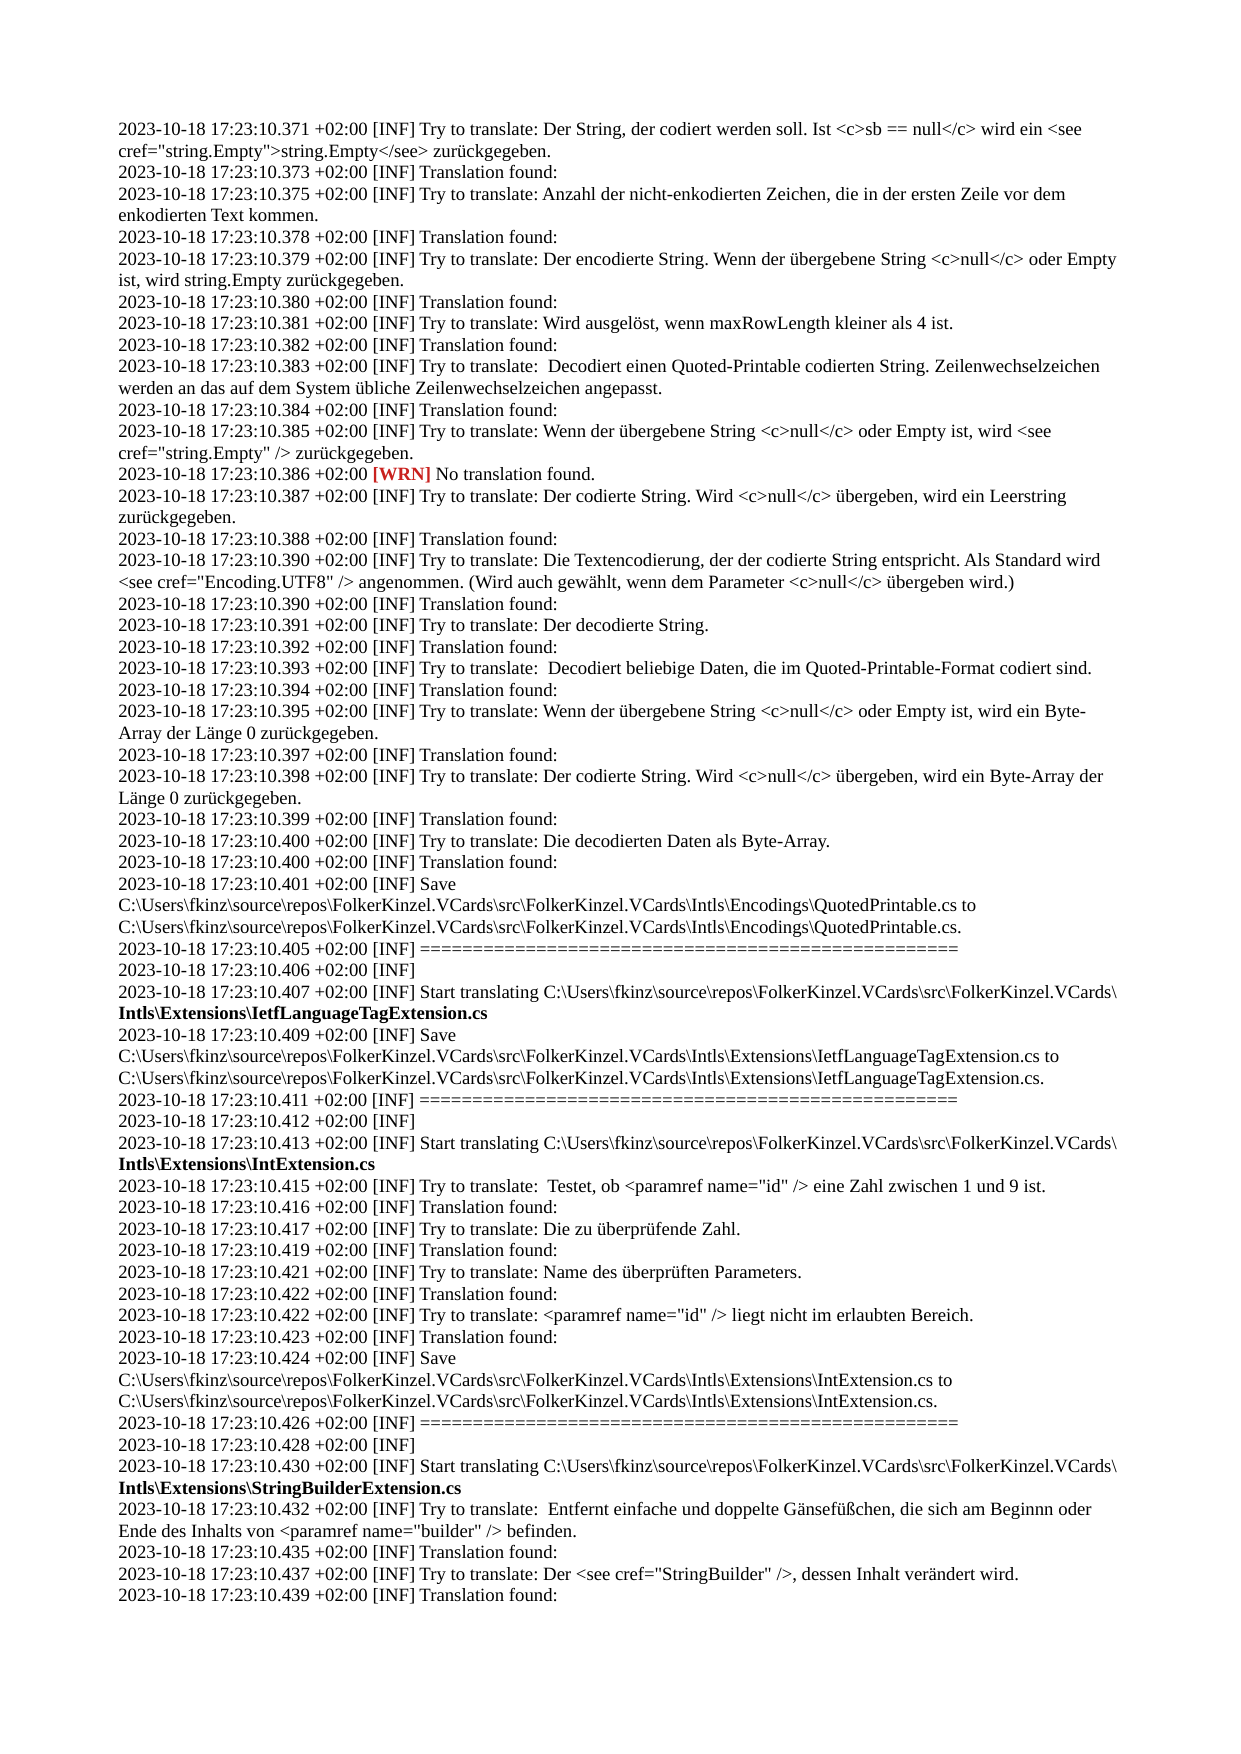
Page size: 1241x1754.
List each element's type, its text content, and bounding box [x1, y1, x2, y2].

text 2023-10-18 17:23:10.385 +02:00 [INF] Try to translate: Wenn der übergebene String <c>null</c> oder Empty ist, wird <see cref="string.Empty" /> zurückgegeben. [118, 420, 1122, 463]
text 2023-10-18 17:23:10.435 +02:00 [INF] Translation found: [118, 1541, 1122, 1563]
text 2023-10-18 17:23:10.386 +02:00 [WRN] No translation found. [118, 463, 1122, 485]
text 2023-10-18 17:23:10.381 +02:00 [INF] Try to translate: Wird ausgelöst, wenn maxRowLength kleiner als 4 ist. [118, 312, 1122, 334]
text 2023-10-18 17:23:10.439 +02:00 [INF] Translation found: [118, 1584, 1122, 1606]
text 2023-10-18 17:23:10.379 +02:00 [INF] Try to translate: Der encodierte String. Wenn der übergebene String <c>null</c> oder Empty ist, wird string.Empty zurückgegeben. [118, 247, 1122, 291]
text 2023-10-18 17:23:10.383 +02:00 [INF] Try to translate: Decodiert einen Quoted-Printable codierten String. Zeilenwechselzeichen werden an das auf dem System übliche Zeilenwechselzeichen angepasst. [118, 355, 1122, 398]
text 2023-10-18 17:23:10.419 +02:00 [INF] Translation found: [118, 1239, 1122, 1261]
text 2023-10-18 17:23:10.422 +02:00 [INF] Try to translate: <paramref name="id" /> liegt nicht im erlaubten Bereich. [118, 1304, 1122, 1326]
text 2023-10-18 17:23:10.430 +02:00 [INF] Start translating C:\Users\fkinz\source\repos\FolkerKinzel.VCards\src\FolkerKinzel.VCards\Intls\Extensions\StringBuilderExtension.cs [118, 1455, 1122, 1498]
text 2023-10-18 17:23:10.394 +02:00 [INF] Translation found: [118, 679, 1122, 700]
text 2023-10-18 17:23:10.378 +02:00 [INF] Translation found: [118, 226, 1122, 247]
text 2023-10-18 17:23:10.428 +02:00 [INF] [118, 1433, 1122, 1455]
text 2023-10-18 17:23:10.407 +02:00 [INF] Start translating C:\Users\fkinz\source\repos\FolkerKinzel.VCards\src\FolkerKinzel.VCards\Intls\Extensions\IetfLanguageTagExtension.cs [118, 981, 1122, 1024]
text 2023-10-18 17:23:10.432 +02:00 [INF] Try to translate: Entfernt einfache und doppelte Gänsefüßchen, die sich am Beginnn oder Ende des Inhalts von <paramref name="builder" /> befinden. [118, 1498, 1122, 1541]
text 2023-10-18 17:23:10.387 +02:00 [INF] Try to translate: Der codierte String. Wird <c>null</c> übergeben, wird ein Leerstring zurückgegeben. [118, 485, 1122, 528]
text 2023-10-18 17:23:10.371 +02:00 [INF] Try to translate: Der String, der codiert werden soll. Ist <c>sb == null</c> wird ein <see cref="string.Empty">string.Empty</see> zurückgegeben. [118, 118, 1122, 161]
text 2023-10-18 17:23:10.416 +02:00 [INF] Translation found: [118, 1196, 1122, 1218]
text 2023-10-18 17:23:10.437 +02:00 [INF] Try to translate: Der <see cref="StringBuilder" />, dessen Inhalt verändert wird. [118, 1563, 1122, 1584]
text 2023-10-18 17:23:10.421 +02:00 [INF] Try to translate: Name des überprüften Parameters. [118, 1261, 1122, 1282]
text 2023-10-18 17:23:10.391 +02:00 [INF] Try to translate: Der decodierte String. [118, 614, 1122, 636]
text 2023-10-18 17:23:10.423 +02:00 [INF] Translation found: [118, 1326, 1122, 1347]
text 2023-10-18 17:23:10.397 +02:00 [INF] Translation found: [118, 743, 1122, 765]
text 2023-10-18 17:23:10.375 +02:00 [INF] Try to translate: Anzahl der nicht-enkodierten Zeichen, die in der ersten Zeile vor dem enkodierten Text kommen. [118, 183, 1122, 226]
text 2023-10-18 17:23:10.417 +02:00 [INF] Try to translate: Die zu überprüfende Zahl. [118, 1218, 1122, 1239]
text 2023-10-18 17:23:10.382 +02:00 [INF] Translation found: [118, 334, 1122, 355]
text 2023-10-18 17:23:10.412 +02:00 [INF] [118, 1110, 1122, 1132]
text 2023-10-18 17:23:10.373 +02:00 [INF] Translation found: [118, 161, 1122, 183]
text 2023-10-18 17:23:10.400 +02:00 [INF] Translation found: [118, 851, 1122, 873]
text 2023-10-18 17:23:10.395 +02:00 [INF] Try to translate: Wenn der übergebene String <c>null</c> oder Empty ist, wird ein Byte-Array der Länge 0 zurückgegeben. [118, 700, 1122, 743]
text 2023-10-18 17:23:10.426 +02:00 [INF] =================================================== [118, 1412, 1122, 1433]
text 2023-10-18 17:23:10.390 +02:00 [INF] Translation found: [118, 592, 1122, 614]
text 2023-10-18 17:23:10.390 +02:00 [INF] Try to translate: Die Textencodierung, der der codierte String entspricht. Als Standard wird <see cref="Encoding.UTF8" /> angenommen. (Wird auch gewählt, wenn dem Parameter <c>null</c> übergeben wird.) [118, 549, 1122, 592]
text 2023-10-18 17:23:10.384 +02:00 [INF] Translation found: [118, 398, 1122, 420]
text 2023-10-18 17:23:10.411 +02:00 [INF] =================================================== [118, 1088, 1122, 1110]
text 2023-10-18 17:23:10.406 +02:00 [INF] [118, 959, 1122, 981]
text 2023-10-18 17:23:10.398 +02:00 [INF] Try to translate: Der codierte String. Wird <c>null</c> übergeben, wird ein Byte-Array der Länge 0 zurückgegeben. [118, 765, 1122, 808]
text 2023-10-18 17:23:10.415 +02:00 [INF] Try to translate: Testet, ob <paramref name="id" /> eine Zahl zwischen 1 und 9 ist. [118, 1175, 1122, 1196]
text 2023-10-18 17:23:10.388 +02:00 [INF] Translation found: [118, 528, 1122, 549]
text 2023-10-18 17:23:10.400 +02:00 [INF] Try to translate: Die decodierten Daten als Byte-Array. [118, 830, 1122, 851]
text 2023-10-18 17:23:10.422 +02:00 [INF] Translation found: [118, 1282, 1122, 1304]
text 2023-10-18 17:23:10.424 +02:00 [INF] Save C:\Users\fkinz\source\repos\FolkerKinzel.VCards\src\FolkerKinzel.VCards\Intls\Extensions\IntExtension.cs to C:\Users\fkinz\source\repos\FolkerKinzel.VCards\src\FolkerKinzel.VCards\Intls\Extensions\IntExtension.cs. [118, 1347, 1122, 1412]
text 2023-10-18 17:23:10.405 +02:00 [INF] =================================================== [118, 937, 1122, 959]
text 2023-10-18 17:23:10.392 +02:00 [INF] Translation found: [118, 636, 1122, 657]
text 2023-10-18 17:23:10.393 +02:00 [INF] Try to translate: Decodiert beliebige Daten, die im Quoted-Printable-Format codiert sind. [118, 657, 1122, 679]
text 2023-10-18 17:23:10.413 +02:00 [INF] Start translating C:\Users\fkinz\source\repos\FolkerKinzel.VCards\src\FolkerKinzel.VCards\Intls\Extensions\IntExtension.cs [118, 1132, 1122, 1175]
text 2023-10-18 17:23:10.399 +02:00 [INF] Translation found: [118, 808, 1122, 830]
text 2023-10-18 17:23:10.380 +02:00 [INF] Translation found: [118, 291, 1122, 312]
text 2023-10-18 17:23:10.409 +02:00 [INF] Save C:\Users\fkinz\source\repos\FolkerKinzel.VCards\src\FolkerKinzel.VCards\Intls\Extensions\IetfLanguageTagExtension.cs to C:\Users\fkinz\source\repos\FolkerKinzel.VCards\src\FolkerKinzel.VCards\Intls\Extensions\IetfLanguageTagExtension.cs. [118, 1024, 1122, 1088]
text 2023-10-18 17:23:10.401 +02:00 [INF] Save C:\Users\fkinz\source\repos\FolkerKinzel.VCards\src\FolkerKinzel.VCards\Intls\Encodings\QuotedPrintable.cs to C:\Users\fkinz\source\repos\FolkerKinzel.VCards\src\FolkerKinzel.VCards\Intls\Encodings\QuotedPrintable.cs. [118, 873, 1122, 937]
